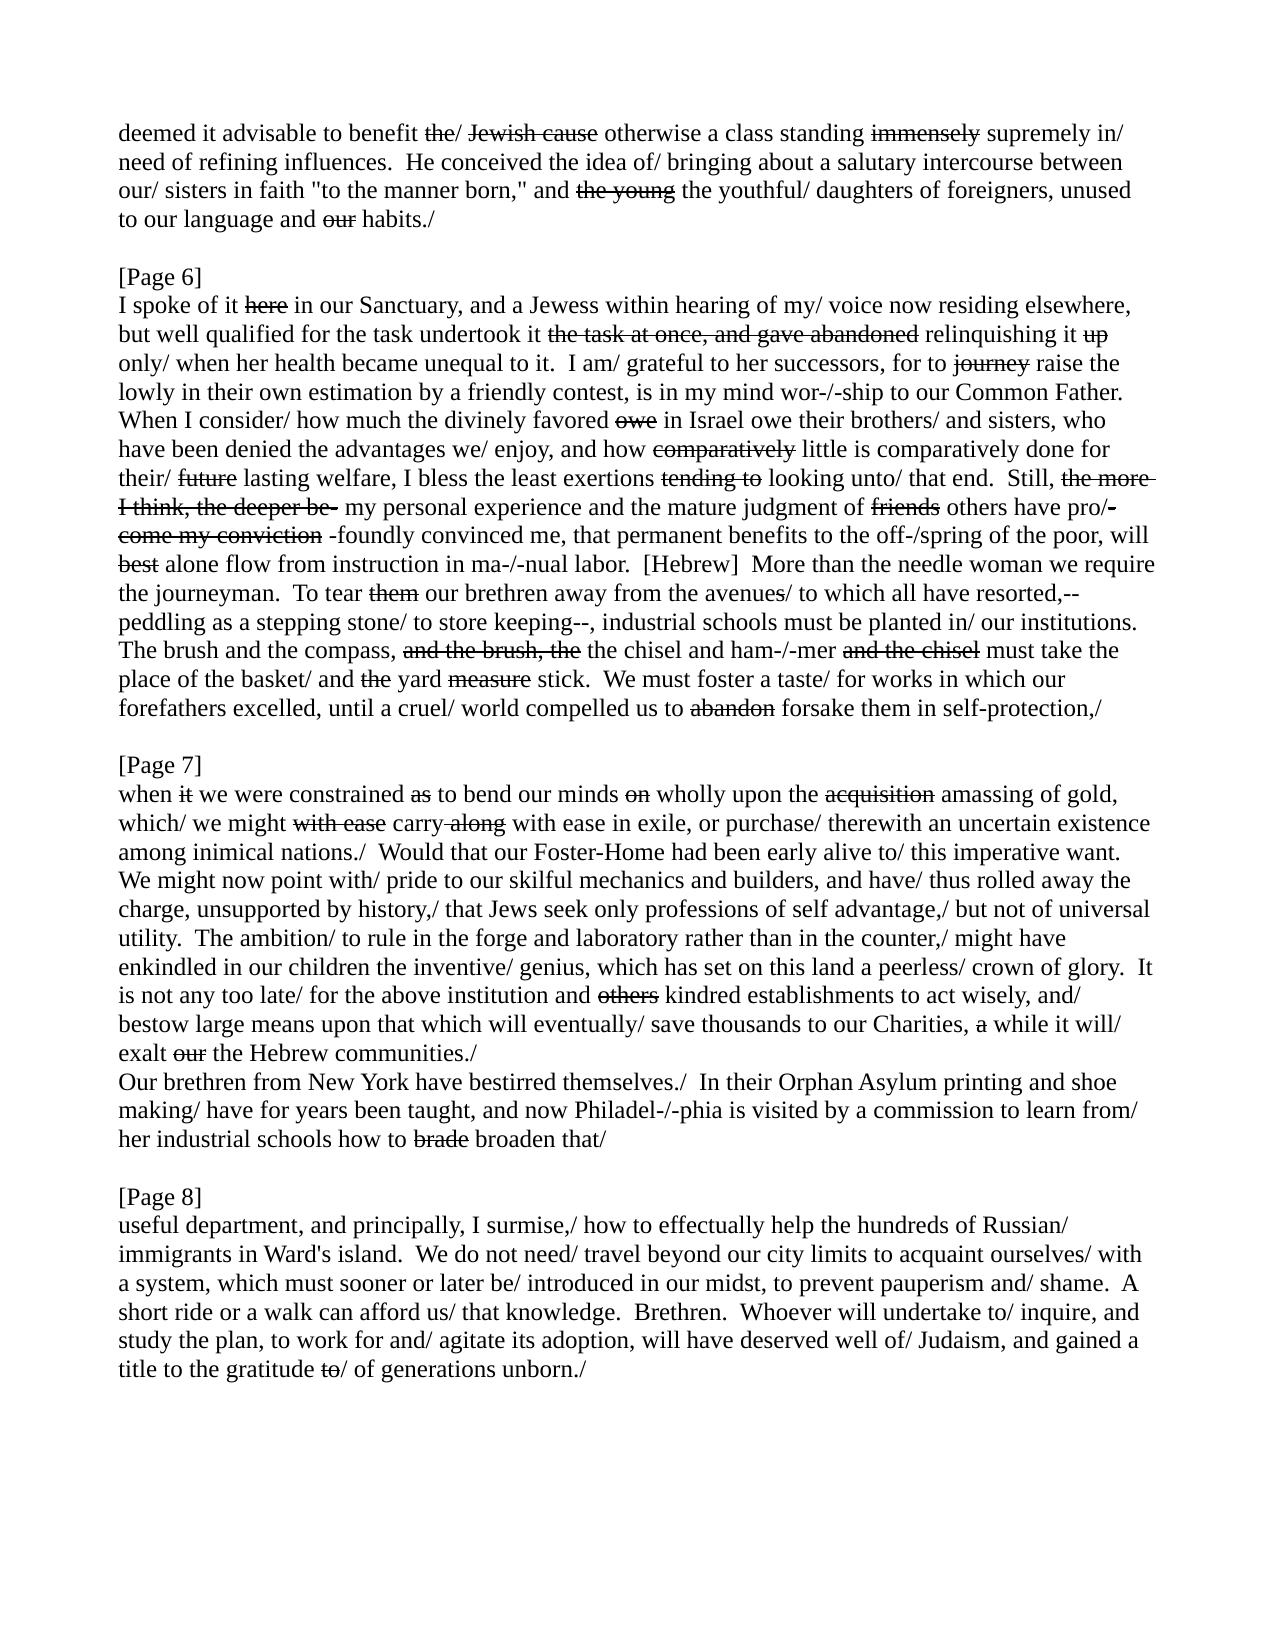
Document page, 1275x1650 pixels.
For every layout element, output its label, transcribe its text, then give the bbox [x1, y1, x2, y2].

text useful department, and principally, I surmise,/ how to effectually help the hundreds of Russian/ immigrants in Ward's island. We do not need/ travel beyond our city limits to acquaint ourselves/ with a system, which must sooner or later be/ introduced in our midst, to prevent pauperism and/ shame. A short ride or a walk can afford us/ that knowledge. Brethren. Whoever will undertake to/ inquire, and study the plan, to work for and/ agitate its adoption, will have deserved well of/ Judaism, and gained a title to the gratitude to/ of generations unborn./ [118, 1211, 1157, 1383]
text I spoke of it here in our Sanctuary, and a Jewess within hearing of my/ voice now residing elsewhere, but well qualified for the task undertook it the task at once, and gave abandoned relinquishing it up only/ when her health became unequal to it. I am/ grateful to her successors, for to journey raise the lowly in their own estimation by a friendly contest, is in my mind wor-/-ship to our Common Father. When I consider/ how much the divinely favored owe in Israel owe their brothers/ and sisters, who have been denied the advantages we/ enjoy, and how comparatively little is comparatively done for their/ future lasting welfare, I bless the least exertions tending to looking unto/ that end. Still, the more I think, the deeper be- my personal experience and the mature judgment of friends others have pro/-come my conviction -foundly convinced me, that permanent benefits to the off-/spring of the poor, will best alone flow from instruction in ma-/-nual labor. [Hebrew] More than the needle woman we require the journeyman. To tear them our brethren away from the avenues/ to which all have resorted,--peddling as a stepping stone/ to store keeping--, industrial schools must be planted in/ our institutions. The brush and the compass, and the brush, the the chisel and ham-/-mer and the chisel must take the place of the basket/ and the yard measure stick. We must foster a taste/ for works in which our forefathers excelled, until a cruel/ world compelled us to abandon forsake them in self-protection,/ [118, 291, 1157, 722]
text when it we were constrained as to bend our minds on wholly upon the acquisition amassing of gold, which/ we might with ease carry along with ease in exile, or purchase/ therewith an uncertain existence among inimical nations./ Would that our Foster-Home had been early alive to/ this imperative want. We might now point with/ pride to our skilful mechanics and builders, and have/ thus rolled away the charge, unsupported by history,/ that Jews seek only professions of self advantage,/ but not of universal utility. The ambition/ to rule in the forge and laboratory rather than in the counter,/ might have enkindled in our children the inventive/ genius, which has set on this land a peerless/ crown of glory. It is not any too late/ for the above institution and others kindred establishments to act wisely, and/ bestow large means upon that which will eventually/ save thousands to our Charities, a while it will/ exalt our the Hebrew communities./ [118, 779, 1157, 1067]
text Our brethren from New York have bestirred themselves./ In their Orphan Asylum printing and shoe making/ have for years been taught, and now Philadel-/-phia is visited by a commission to learn from/ her industrial schools how to brade broaden that/ [118, 1067, 1157, 1153]
text [Page 6] [118, 262, 1157, 291]
text [Page 8] [118, 1182, 1157, 1211]
text deemed it advisable to benefit the/ Jewish cause otherwise a class standing immensely supremely in/ need of refining influences. He conceived the idea of/ bringing about a salutary intercourse between our/ sisters in faith "to the manner born," and the young the youthful/ daughters of foreigners, unused to our language and our habits./ [118, 118, 1157, 233]
text [Page 7] [118, 751, 1157, 779]
